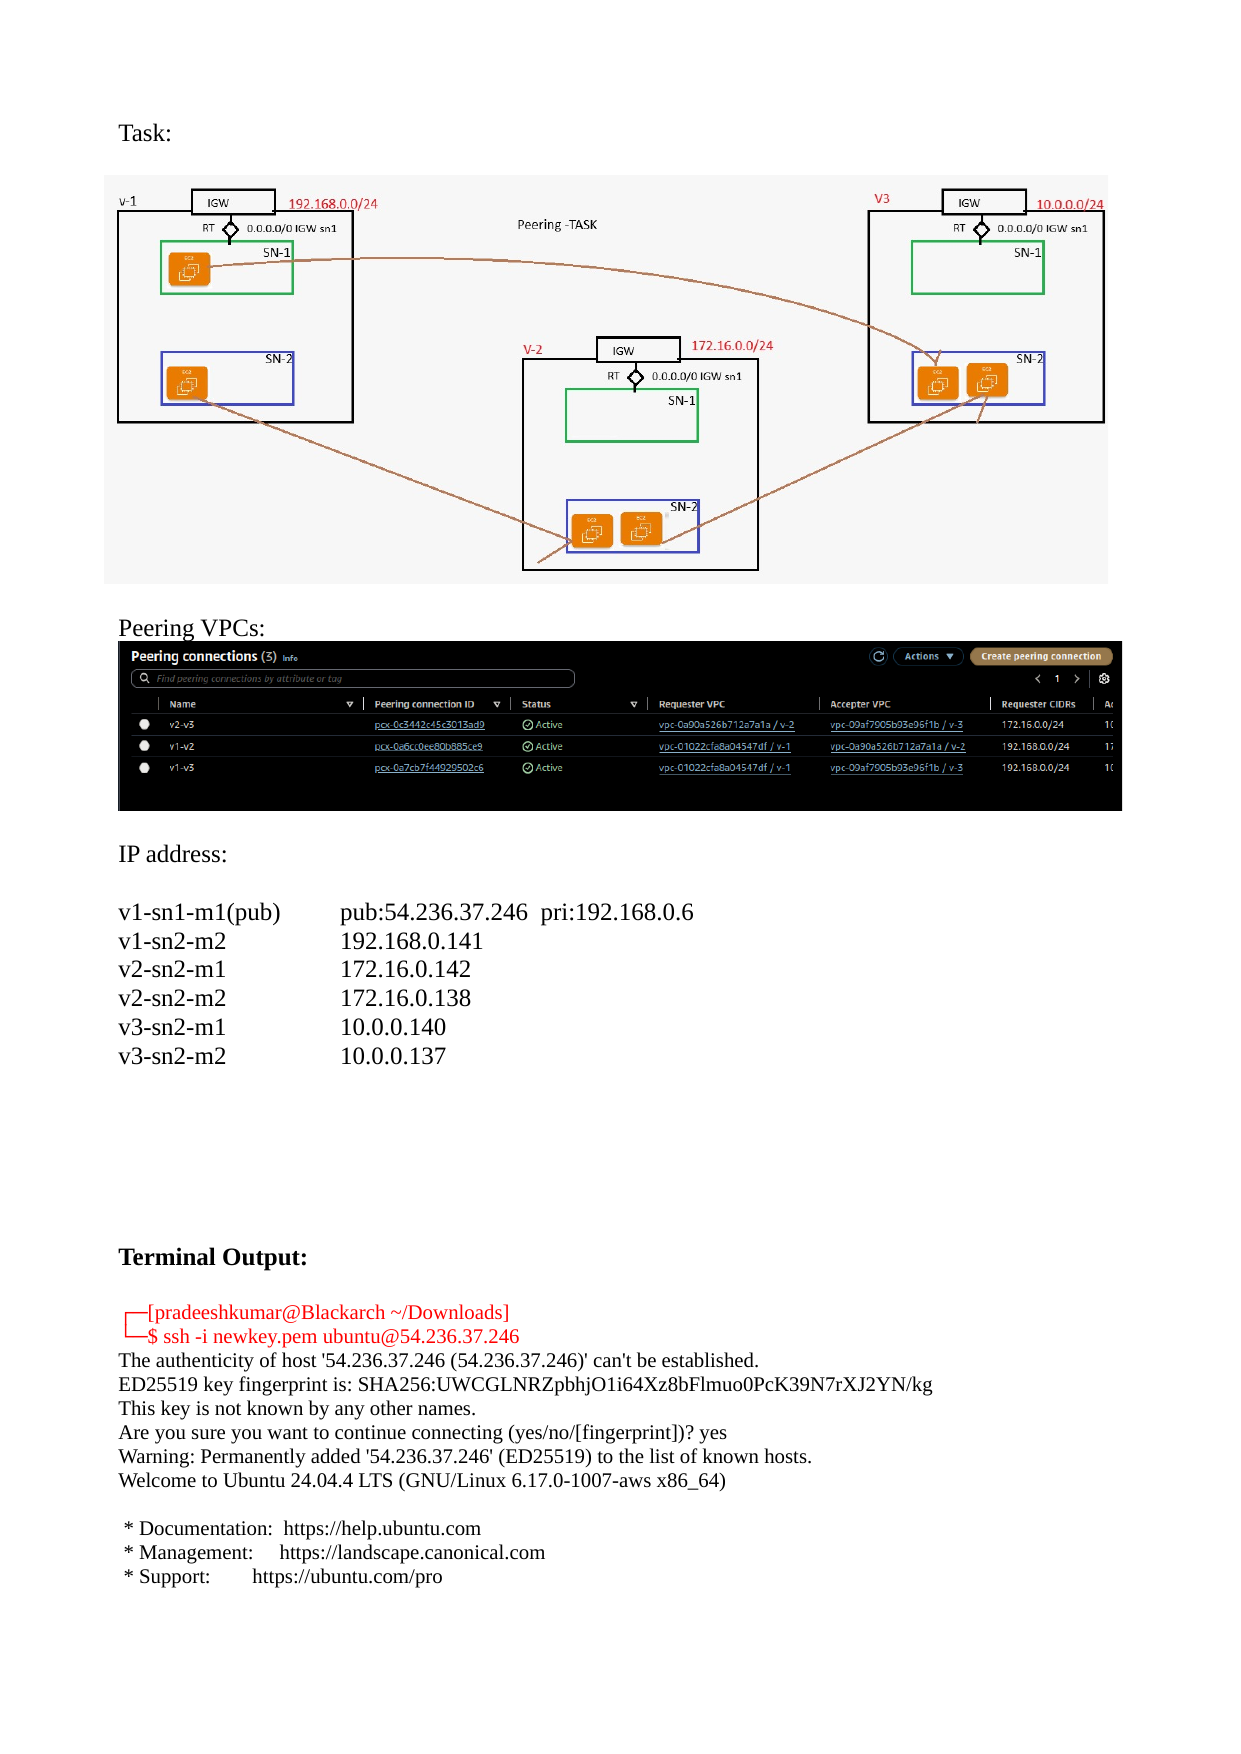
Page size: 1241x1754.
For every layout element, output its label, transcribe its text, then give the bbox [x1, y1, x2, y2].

text └─$ ssh -i newkey.pem ubuntu@54.236.37.246 [118, 1324, 1122, 1348]
text ED25519 key fingerprint is: SHA256:UWCGLNRZpbhjO1i64Xz8bFlmuo0PcK39N7rXJ2YN/kg [118, 1372, 1122, 1396]
text Task: [118, 118, 1122, 147]
text v3-sn2-m2 10.0.0.137 [118, 1041, 1122, 1069]
picture [118, 641, 1123, 811]
text v2-sn2-m1 172.16.0.142 [118, 954, 1122, 983]
text The authenticity of host '54.236.37.246 (54.236.37.246)' can't be established. [118, 1348, 1122, 1372]
text * Support: https://ubuntu.com/pro [118, 1564, 1122, 1588]
text v1-sn1-m1(pub) pub:54.236.37.246 pri:192.168.0.6 [118, 897, 1122, 926]
text Are you sure you want to continue connecting (yes/no/[fingerprint])? yes [118, 1420, 1122, 1444]
text v1-sn2-m2 192.168.0.141 [118, 926, 1122, 954]
text * Documentation: https://help.ubuntu.com [118, 1516, 1122, 1540]
text Welcome to Ubuntu 24.04.4 LTS (GNU/Linux 6.17.0-1007-aws x86_64) [118, 1468, 1122, 1492]
picture [104, 175, 1109, 584]
text IP address: [118, 839, 1122, 868]
text v2-sn2-m2 172.16.0.138 [118, 983, 1122, 1012]
text This key is not known by any other names. [118, 1396, 1122, 1420]
text Peering VPCs: [118, 613, 1122, 641]
text v3-sn2-m1 10.0.0.140 [118, 1012, 1122, 1041]
text * Management: https://landscape.canonical.com [118, 1540, 1122, 1564]
text Warning: Permanently added '54.236.37.246' (ED25519) to the list of known hosts. [118, 1444, 1122, 1468]
text Terminal Output: ┌─[pradeeshkumar@Blackarch ~/Downloads] [118, 1242, 1122, 1324]
